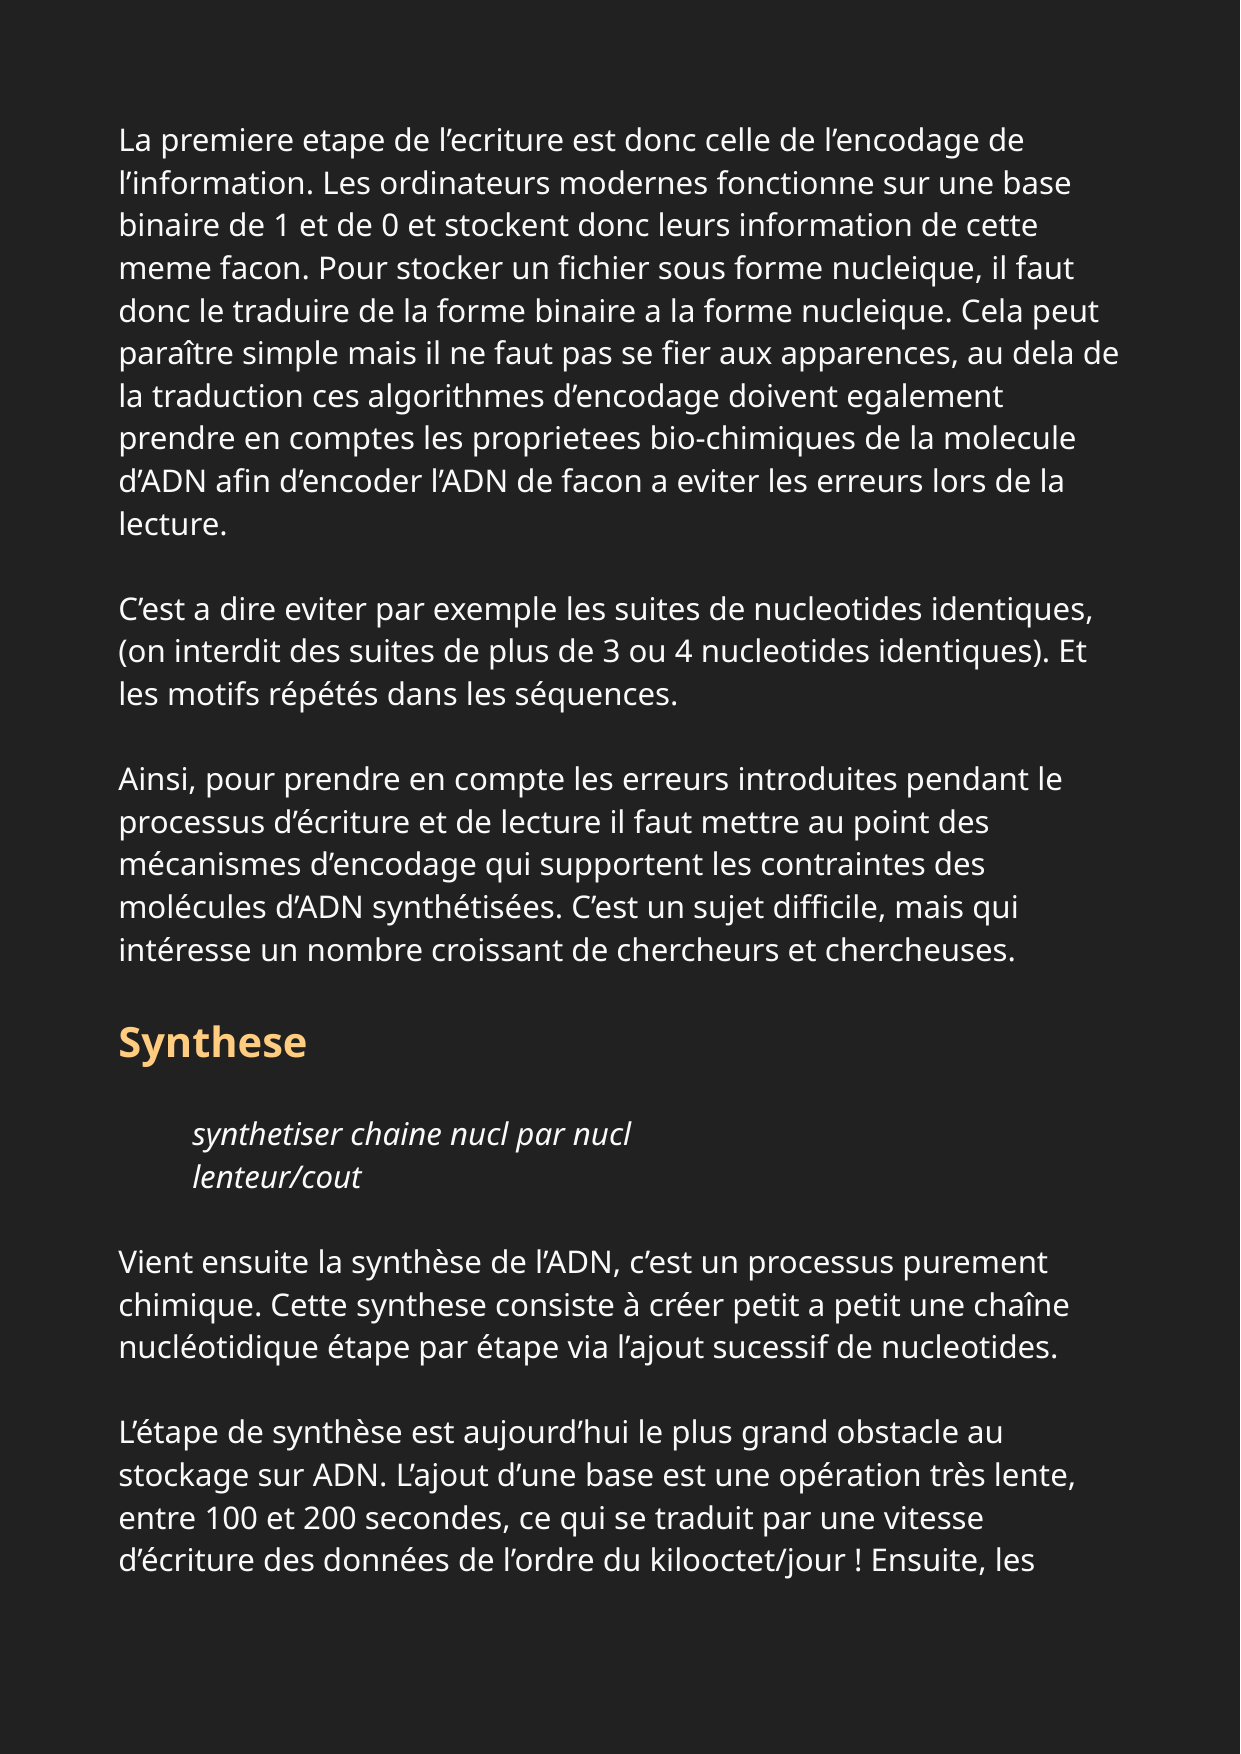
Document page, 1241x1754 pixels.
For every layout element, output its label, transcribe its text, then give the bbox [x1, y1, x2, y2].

text C’est a dire eviter par exemple les suites de nucleotides identiques, (on interdit des suites de plus de 3 ou 4 nucleotides identiques). Et les motifs répétés dans les séquences. [118, 587, 1122, 714]
text La premiere etape de l’ecriture est donc celle de l’encodage de l’information. Les ordinateurs modernes fonctionne sur une base binaire de 1 et de 0 et stockent donc leurs information de cette meme facon. Pour stocker un fichier sous forme nucleique, il faut donc le traduire de la forme binaire a la forme nucleique. Cela peut paraître simple mais il ne faut pas se fier aux apparences, au dela de la traduction ces algorithmes d’encodage doivent egalement prendre en comptes les proprietees bio-chimiques de la molecule d’ADN afin d’encoder l’ADN de facon a eviter les erreurs lors de la lecture. [118, 118, 1122, 544]
text Ainsi, pour prendre en compte les erreurs introduites pendant le processus d’écriture et de lecture il faut mettre au point des mécanismes d’encodage qui supportent les contraintes des molécules d’ADN synthétisées. C’est un sujet difficile, mais qui intéresse un nombre croissant de chercheurs et chercheuses. [118, 757, 1122, 970]
text Vient ensuite la synthèse de l’ADN, c’est un processus purement chimique. Cette synthese consiste à créer petit a petit une chaîne nucléotidique étape par étape via l’ajout sucessif de nucleotides. [118, 1240, 1122, 1368]
text L’étape de synthèse est aujourd’hui le plus grand obstacle au stockage sur ADN. L’ajout d’une base est une opération très lente, entre 100 et 200 secondes, ce qui se traduit par une vitesse d’écriture des données de l’ordre du kilooctet/jour ! Ensuite, les [118, 1410, 1122, 1581]
text Synthese [118, 1013, 1122, 1069]
text lenteur/cout [118, 1155, 1122, 1197]
text synthetiser chaine nucl par nucl [118, 1112, 1122, 1155]
